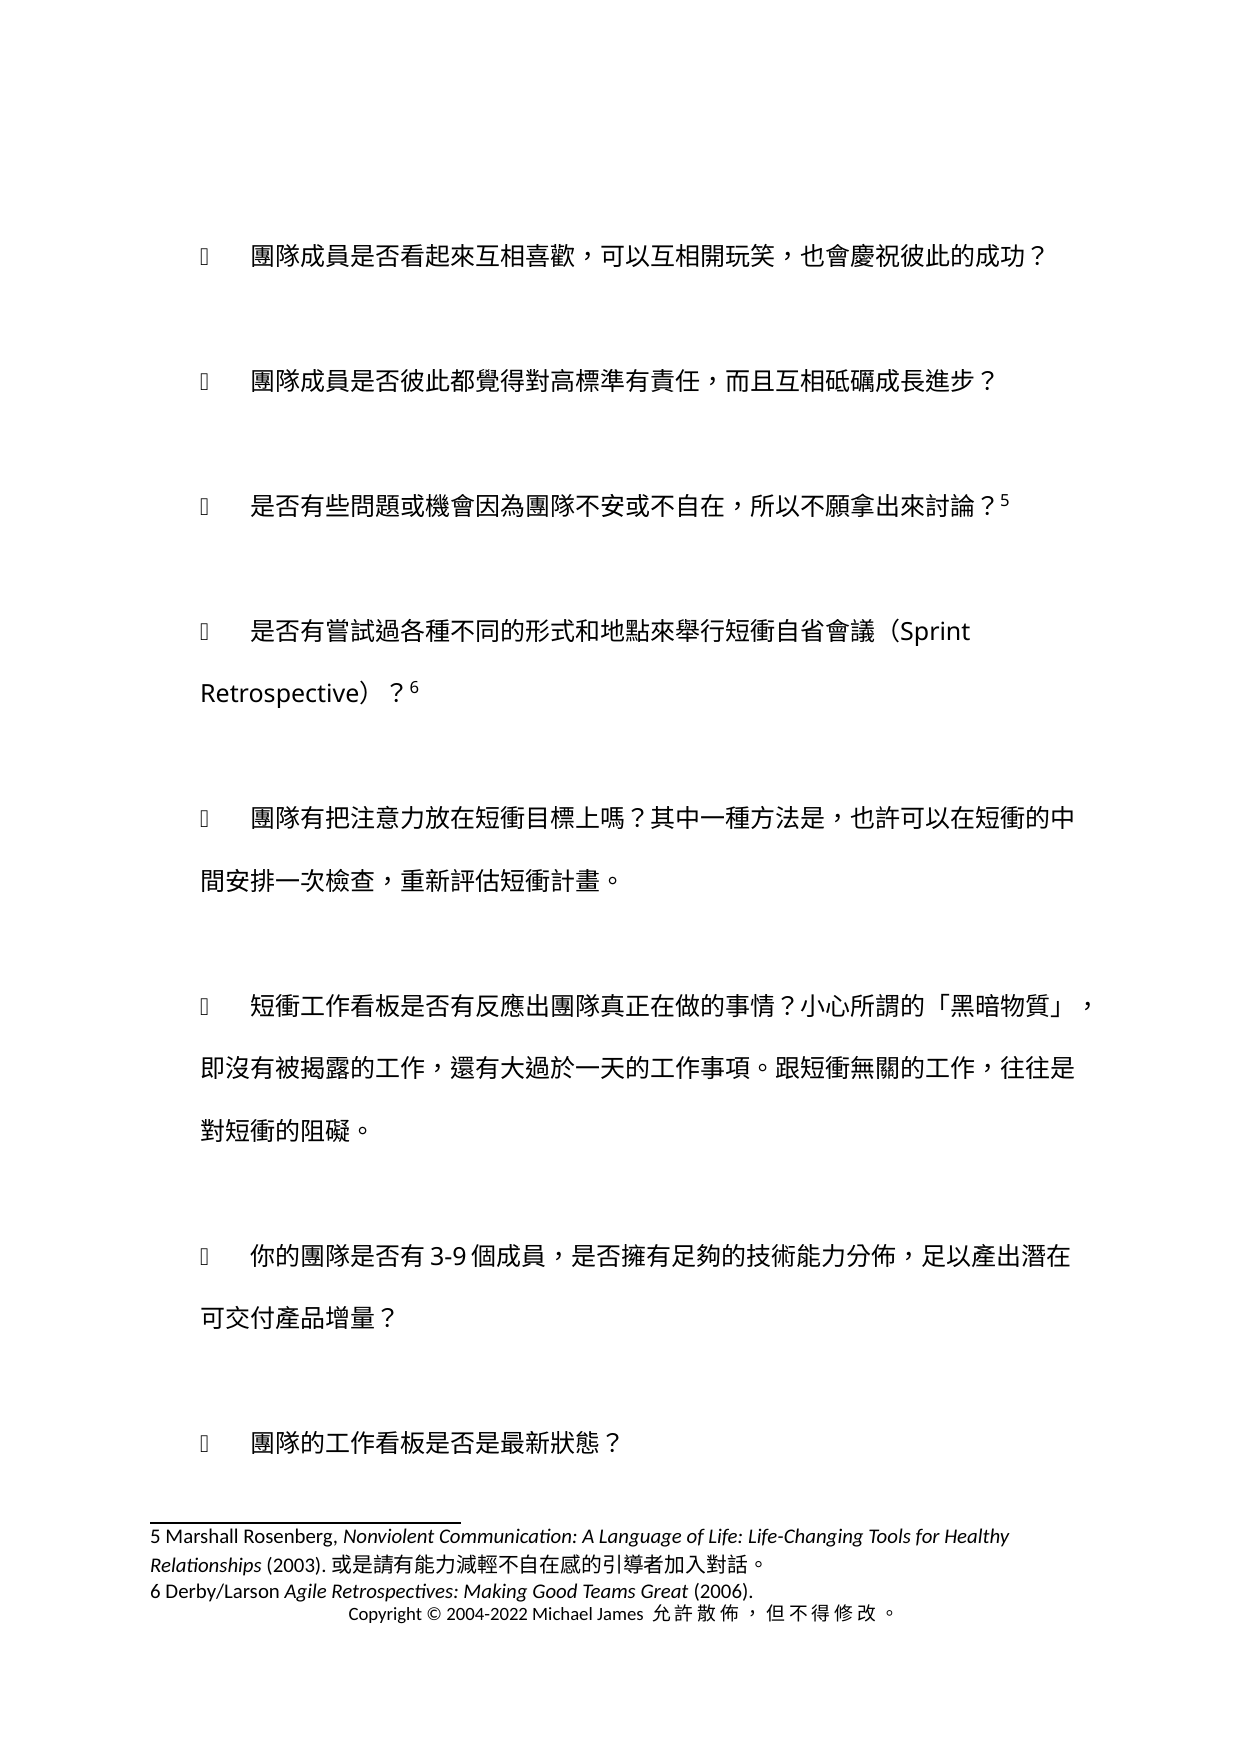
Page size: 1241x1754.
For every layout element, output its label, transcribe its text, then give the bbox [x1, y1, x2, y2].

list 團隊成員是否彼此都覺得對高標準有責任，而且互相砥礪成長進步？ [200, 337, 1090, 400]
list 你的團隊是否有3-9個成員，是否擁有足夠的技術能力分佈，足以產出潛在可交付產品增量？ [200, 1212, 1090, 1337]
list 團隊有把注意力放在短衝目標上嗎？其中一種方法是，也許可以在短衝的中間安排一次檢查，重新評估短衝計畫。 [200, 775, 1090, 900]
list 是否有些問題或機會因為團隊不安或不自在，所以不願拿出來討論？ [200, 462, 1090, 525]
list 團隊成員是否看起來互相喜歡，可以互相開玩笑，也會慶祝彼此的成功？ [200, 212, 1090, 275]
list 團隊的工作看板是否是最新狀態？ [200, 1400, 1090, 1462]
list Derby/Larson Agile Retrospectives: Making Good Teams Great (2006). [150, 1578, 1090, 1604]
list 是否有嘗試過各種不同的形式和地點來舉行短衝自省會議（Sprint Retrospective）？ [200, 587, 1090, 712]
list Marshall Rosenberg, Nonviolent Communication: A Language of Life: Life-Changing Tools for Healthy Relationships (2003). 或是請有能力減輕不自在感的引導者加入對話。 [150, 1523, 1090, 1578]
list 短衝工作看板是否有反應出團隊真正在做的事情？小心所謂的「黑暗物質」，即沒有被揭露的工作，還有大過於一天的工作事項。跟短衝無關的工作，往往是對短衝的阻礙。 [200, 962, 1090, 1150]
list [237, 150, 1090, 212]
